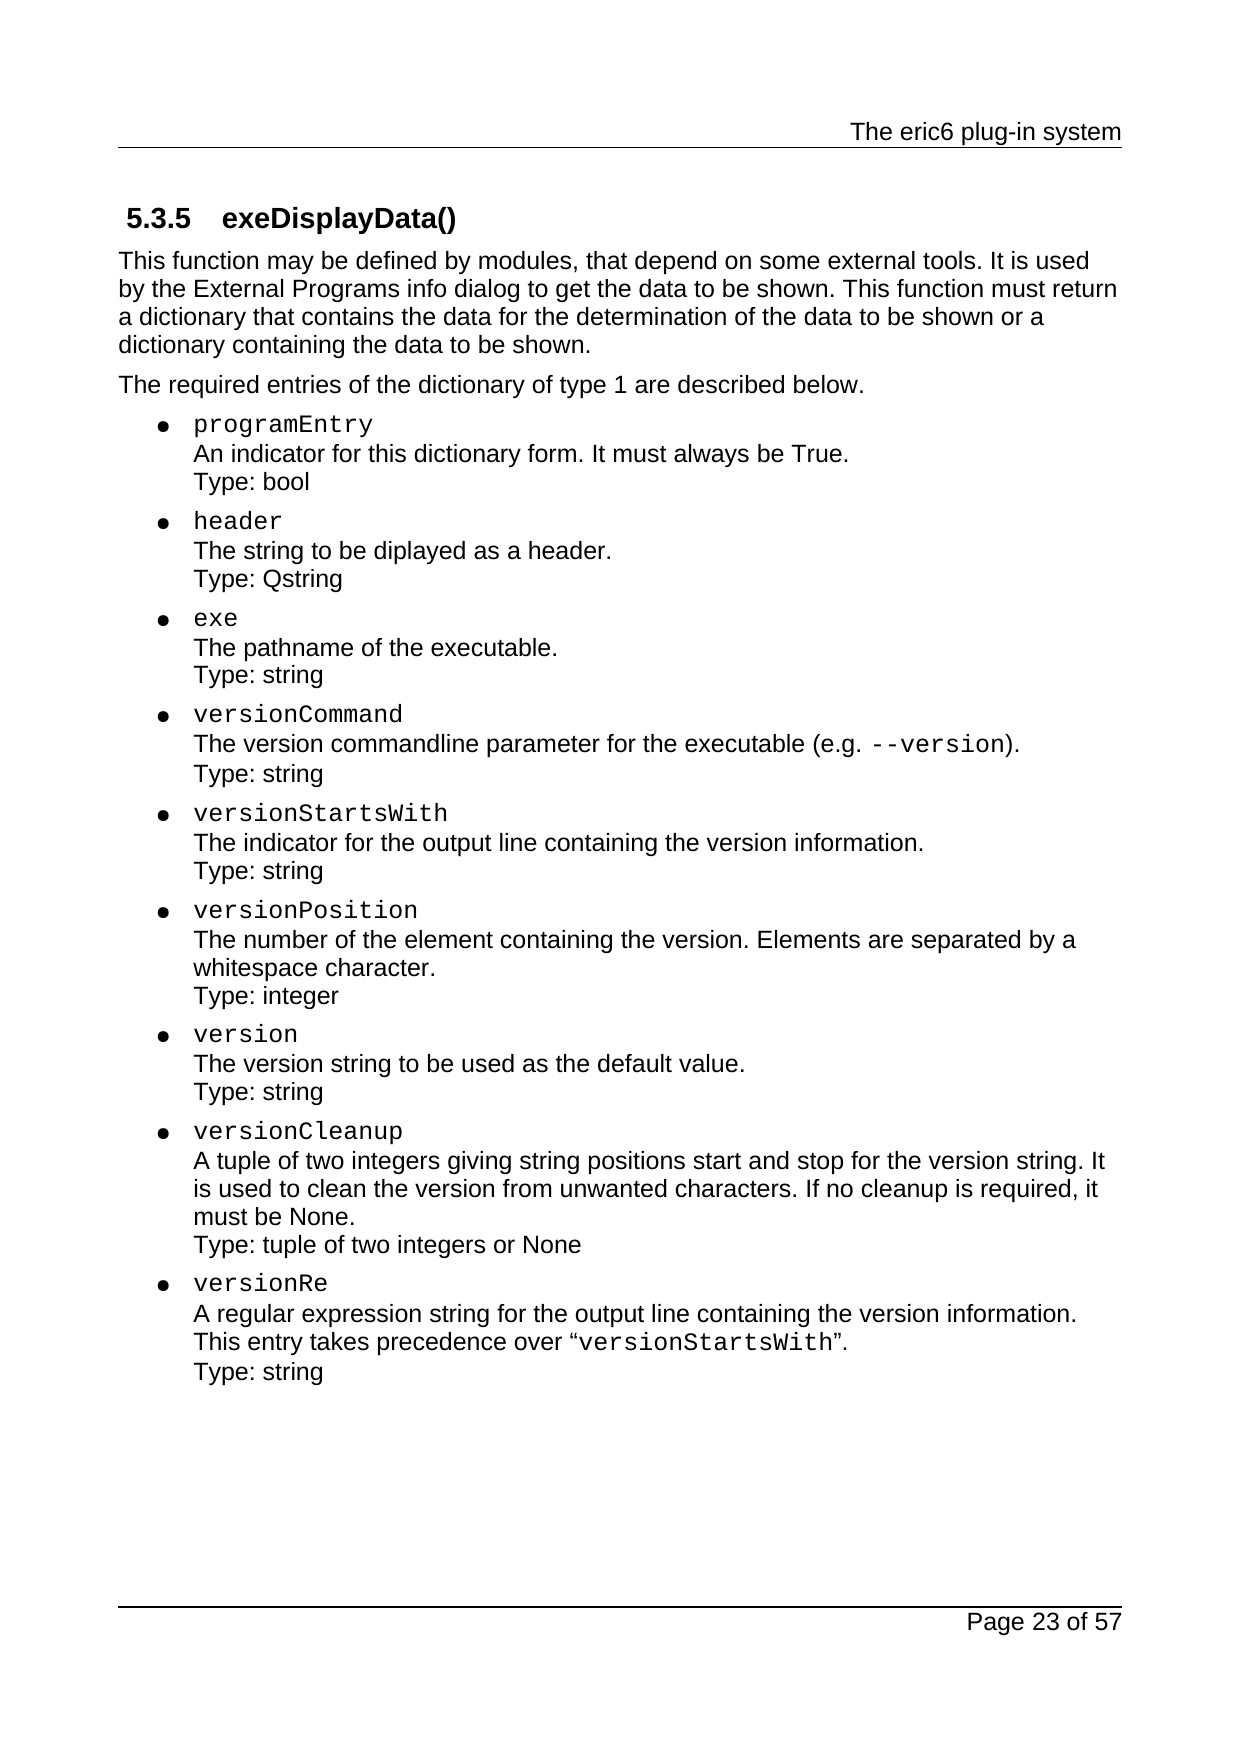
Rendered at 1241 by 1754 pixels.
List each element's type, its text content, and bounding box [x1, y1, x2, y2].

list versionStartsWith The indicator for the output line containing the version information. Type: string [156, 801, 1122, 885]
list programEntry An indicator for this dictionary form. It must always be True. Type: bool [156, 412, 1122, 496]
subtitle exeDisplayData() [118, 202, 1122, 235]
text This function may be defined by modules, that depend on some external tools. It is used by the External Programs info dialog to get the data to be shown. This function must return a dictionary that contains the data for the determination of the data to be shown or a dictionary containing the data to be shown. [118, 247, 1122, 359]
list exe The pathname of the executable. Type: string [156, 605, 1122, 689]
list versionRe A regular expression string for the output line containing the version information. This entry takes precedence over “versionStartsWith”. Type: string [156, 1271, 1122, 1385]
text The required entries of the dictionary of type 1 are described below. [118, 371, 1122, 399]
list header The string to be diplayed as a header. Type: Qstring [156, 508, 1122, 593]
list version The version string to be used as the default value. Type: string [156, 1022, 1122, 1106]
list versionPosition The number of the element containing the version. Elements are separated by a whitespace character. Type: integer [156, 897, 1122, 1009]
list versionCommand The version commandline parameter for the executable (e.g. --version). Type: string [156, 702, 1122, 788]
list versionCleanup A tuple of two integers giving string positions start and stop for the version string. It is used to clean the version from unwanted characters. If no cleanup is required, it must be None. Type: tuple of two integers or None [156, 1118, 1122, 1258]
